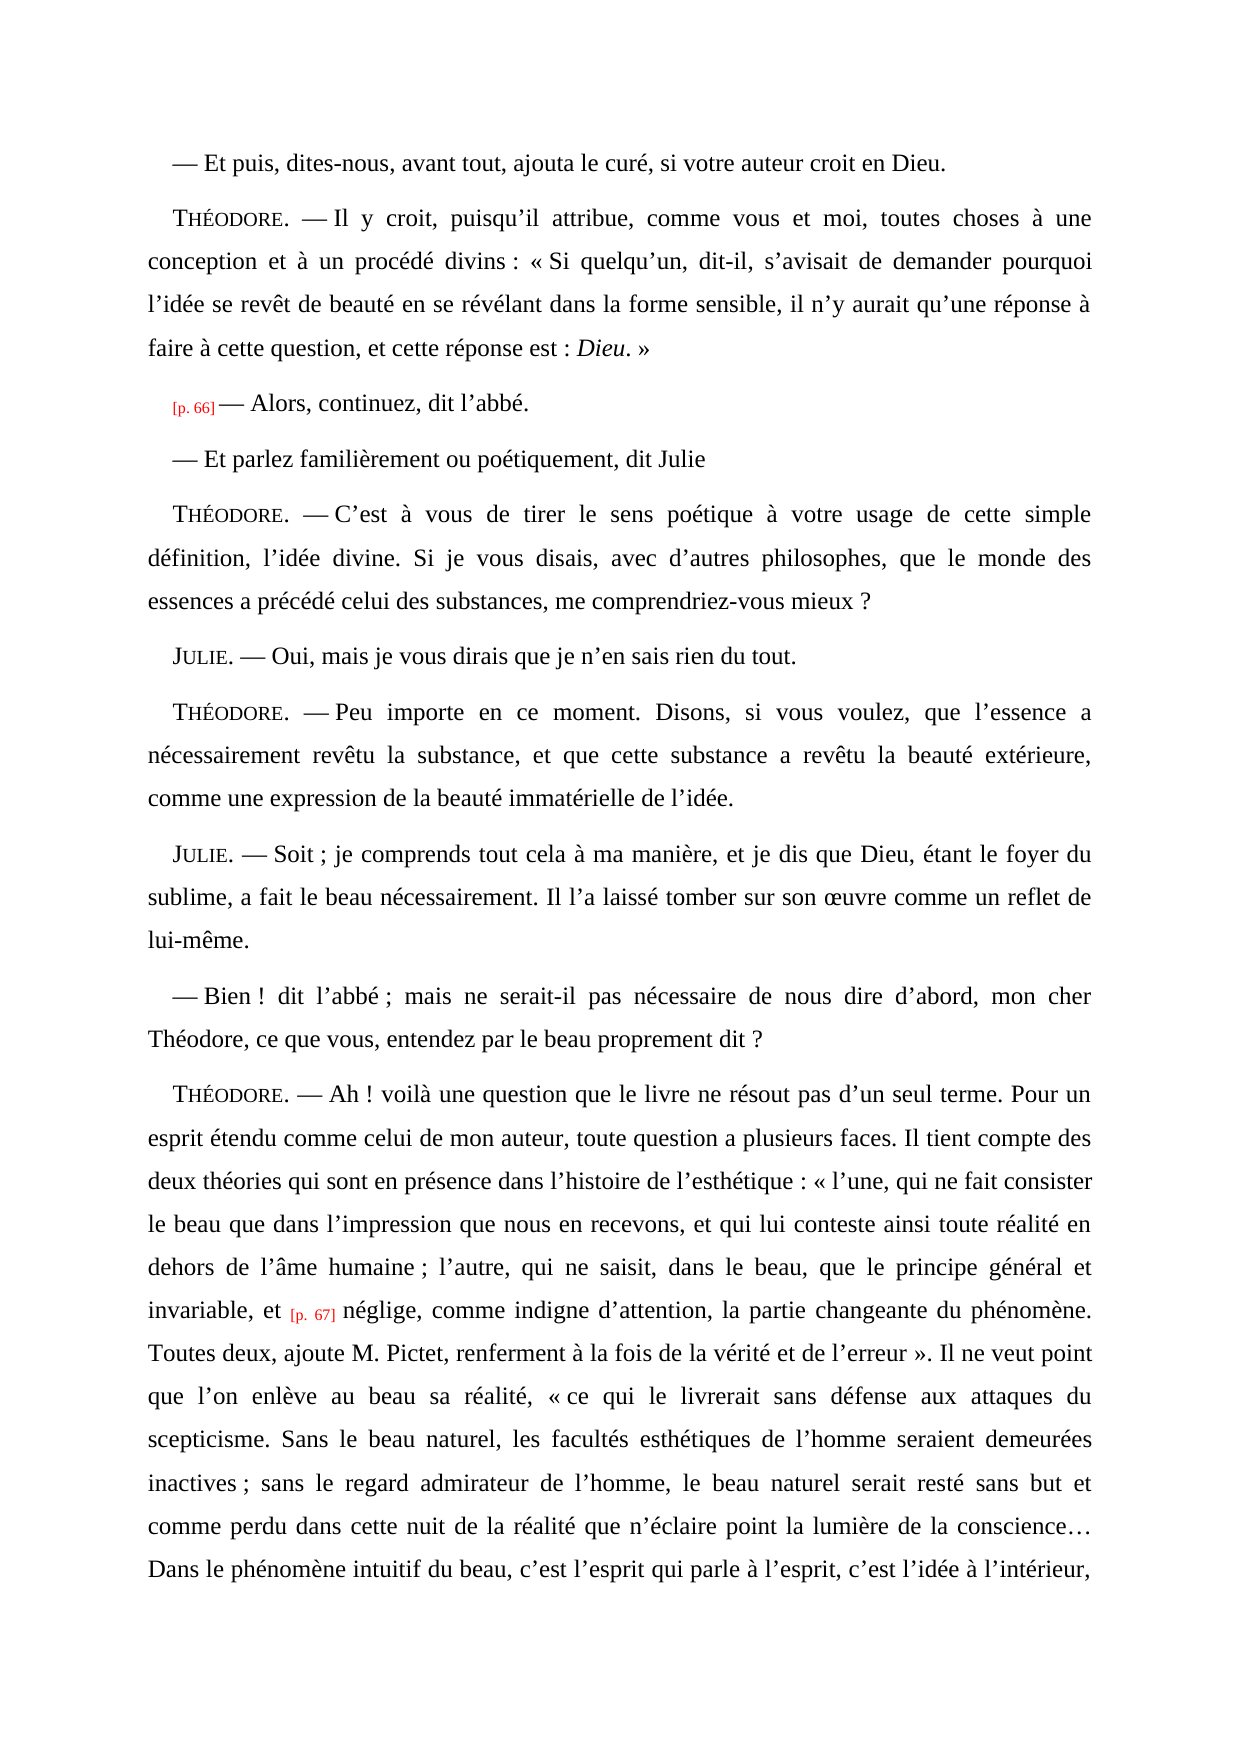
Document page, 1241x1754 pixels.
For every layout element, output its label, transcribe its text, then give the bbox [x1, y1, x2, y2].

text Théodore. — Ah ! voilà une question que le livre ne résout pas d’un seul terme. Pour un esprit étendu comme celui de mon auteur, toute question a plusieurs faces. Il tient compte des deux théories qui sont en présence dans l’histoire de l’esthétique : « l’une, qui ne fait consister le beau que dans l’impression que nous en recevons, et qui lui conteste ainsi toute réalité en dehors de l’âme humaine ; l’autre, qui ne saisit, dans le beau, que le principe général et invariable, et [p. 67] néglige, comme indigne d’attention, la partie changeante du phénomène. Toutes deux, ajoute M. Pictet, renferment à la fois de la vérité et de l’erreur ». Il ne veut point que l’on enlève au beau sa réalité, « ce qui le livrerait sans défense aux attaques du scepticisme. Sans le beau naturel, les facultés esthétiques de l’homme seraient demeurées inactives ; sans le regard admirateur de l’homme, le beau naturel serait resté sans but et comme perdu dans cette nuit de la réalité que n’éclaire point la lumière de la conscience… Dans le phénomène intuitif du beau, c’est l’esprit qui parle à l’esprit, c’est l’idée à l’intérieur, [148, 1079, 1093, 1583]
text Théodore. — Peu importe en ce moment. Disons, si vous voulez, que l’essence a nécessairement revêtu la substance, et que cette substance a revêtu la beauté extérieure, comme une expression de la beauté immatérielle de l’idée. [148, 697, 1093, 812]
text Théodore. — Il y croit, puisqu’il attribue, comme vous et moi, toutes choses à une conception et à un procédé divins : « Si quelqu’un, dit-il, s’avisait de demander pourquoi l’idée se revêt de beauté en se révélant dans la forme sensible, il n’y aurait qu’une réponse à faire à cette question, et cette réponse est : Dieu. » [148, 203, 1093, 361]
text Julie. — Oui, mais je vous dirais que je n’en sais rien du tout. [148, 641, 1093, 670]
text [p. 66] — Alors, continuez, dit l’abbé. [148, 388, 1093, 417]
text Julie. — Soit ; je comprends tout cela à ma manière, et je dis que Dieu, étant le foyer du sublime, a fait le beau nécessairement. Il l’a laissé tomber sur son œuvre comme un reflet de lui-même. [148, 839, 1093, 954]
text — Bien ! dit l’abbé ; mais ne serait-il pas nécessaire de nous dire d’abord, mon cher Théodore, ce que vous, entendez par le beau proprement dit ? [148, 981, 1093, 1053]
text — Et parlez familièrement ou poétiquement, dit Julie [148, 444, 1093, 473]
text Théodore. — C’est à vous de tirer le sens poétique à votre usage de cette simple définition, l’idée divine. Si je vous disais, avec d’autres philosophes, que le monde des essences a précédé celui des substances, me comprendriez-vous mieux ? [148, 499, 1093, 614]
text — Et puis, dites-nous, avant tout, ajouta le curé, si votre auteur croit en Dieu. [148, 148, 1093, 176]
